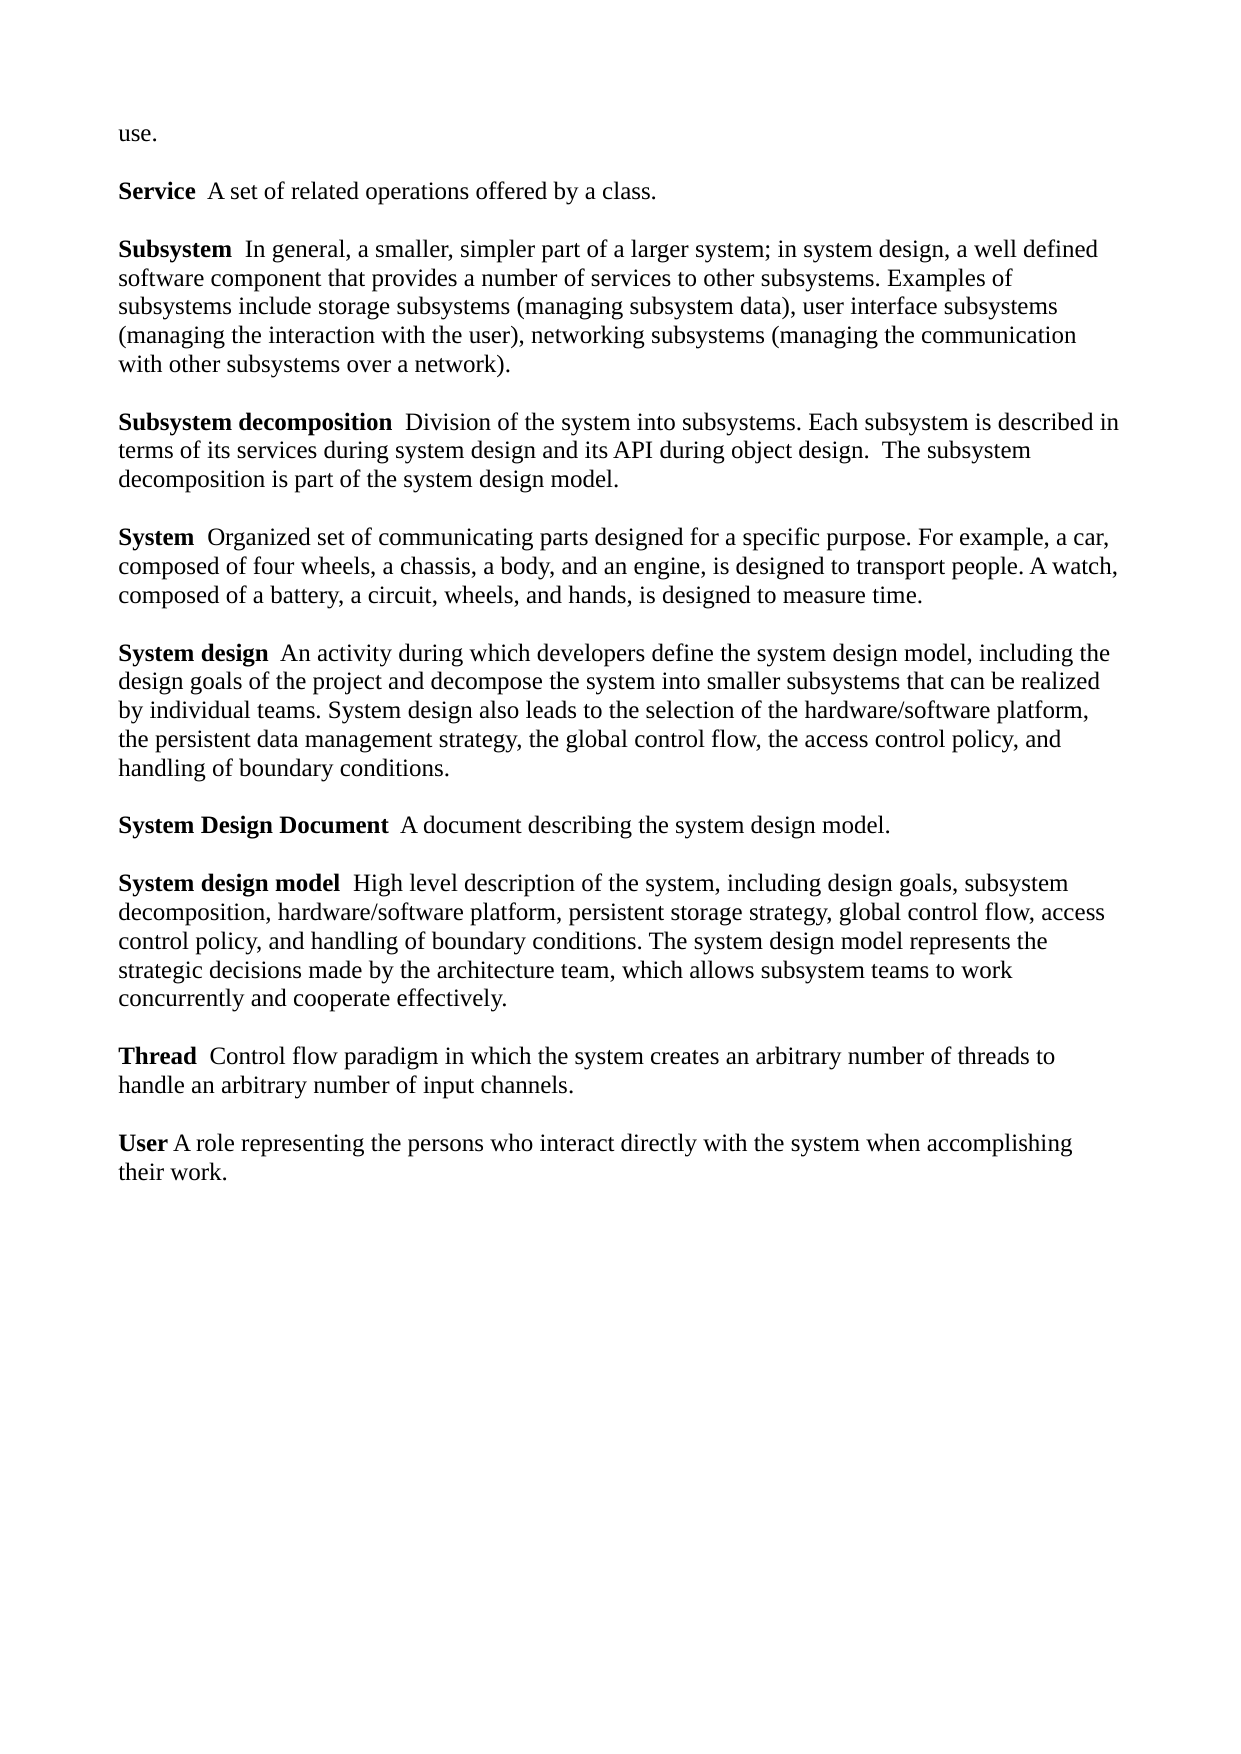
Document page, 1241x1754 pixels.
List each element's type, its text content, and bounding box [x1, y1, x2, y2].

text User A role representing the persons who interact directly with the system when accomplishing their work. [118, 1128, 1122, 1186]
text Thread Control flow paradigm in which the system creates an arbitrary number of threads to handle an arbitrary number of input channels. [118, 1041, 1122, 1099]
text Subsystem In general, a smaller, simpler part of a larger system; in system design, a well defined software component that provides a number of services to other subsystems. Examples of subsystems include storage subsystems (managing subsystem data), user interface subsystems (managing the interaction with the user), networking subsystems (managing the communication with other subsystems over a network). [118, 234, 1122, 378]
text System Organized set of communicating parts designed for a specific purpose. For example, a car, composed of four wheels, a chassis, a body, and an engine, is designed to transport people. A watch, composed of a battery, a circuit, wheels, and hands, is designed to measure time. [118, 522, 1122, 608]
text System design model High level description of the system, including design goals, subsystem decomposition, hardware/software platform, persistent storage strategy, global control flow, access control policy, and handling of boundary conditions. The system design model represents the strategic decisions made by the architecture team, which allows subsystem teams to work concurrently and cooperate effectively. [118, 868, 1122, 1012]
text System design An activity during which developers define the system design model, including the design goals of the project and decompose the system into smaller subsystems that can be realized by individual teams. System design also leads to the selection of the hardware/software platform, the persistent data management strategy, the global control flow, the access control policy, and handling of boundary conditions. [118, 638, 1122, 781]
text Subsystem decomposition Division of the system into subsystems. Each subsystem is described in terms of its services during system design and its API during object design. The subsystem decomposition is part of the system design model. [118, 407, 1122, 493]
text Service A set of related operations offered by a class. [118, 176, 1122, 205]
text use. [118, 118, 1122, 147]
text System Design Document A document describing the system design model. [118, 811, 1122, 839]
